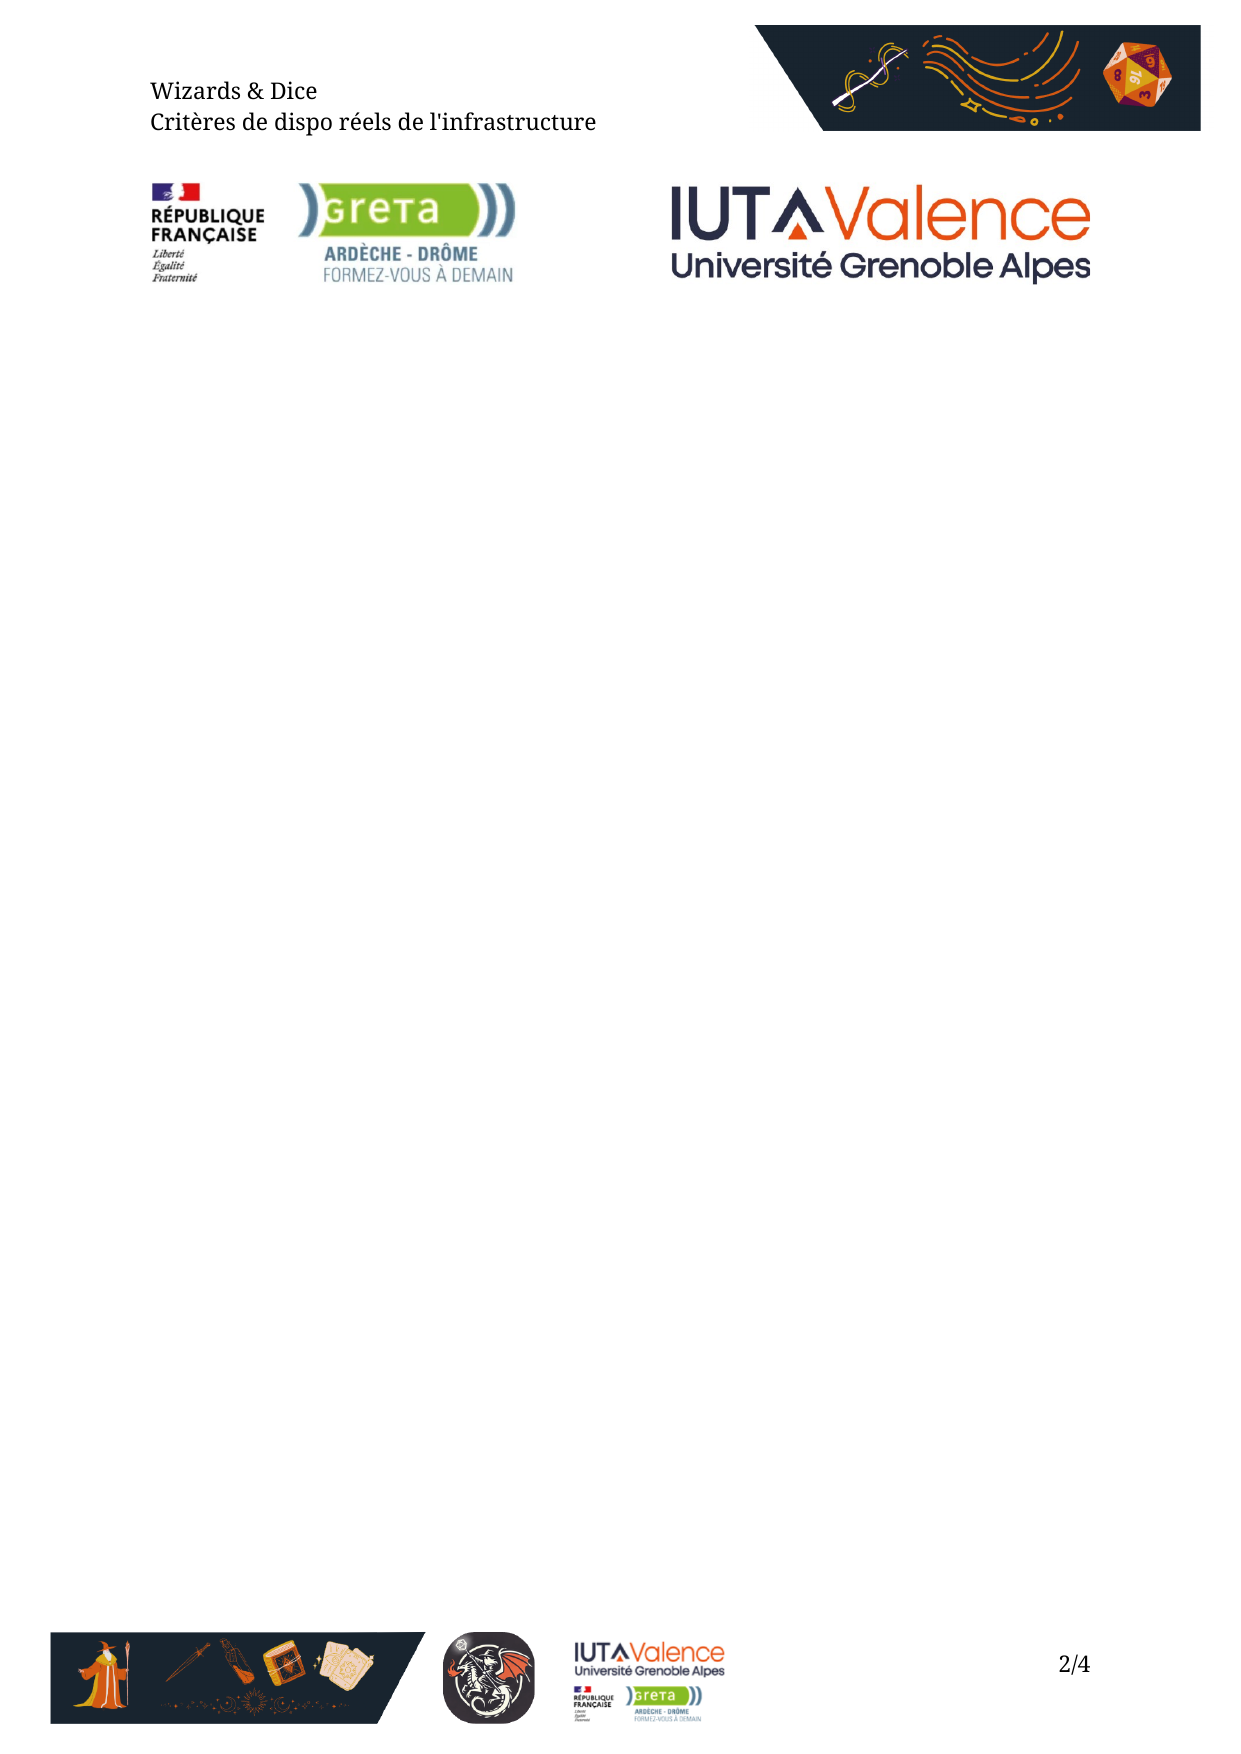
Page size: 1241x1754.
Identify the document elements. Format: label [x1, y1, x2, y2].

picture [748, 25, 1214, 132]
picture [150, 181, 518, 285]
picture [42, 1628, 749, 1733]
picture [667, 181, 1091, 285]
